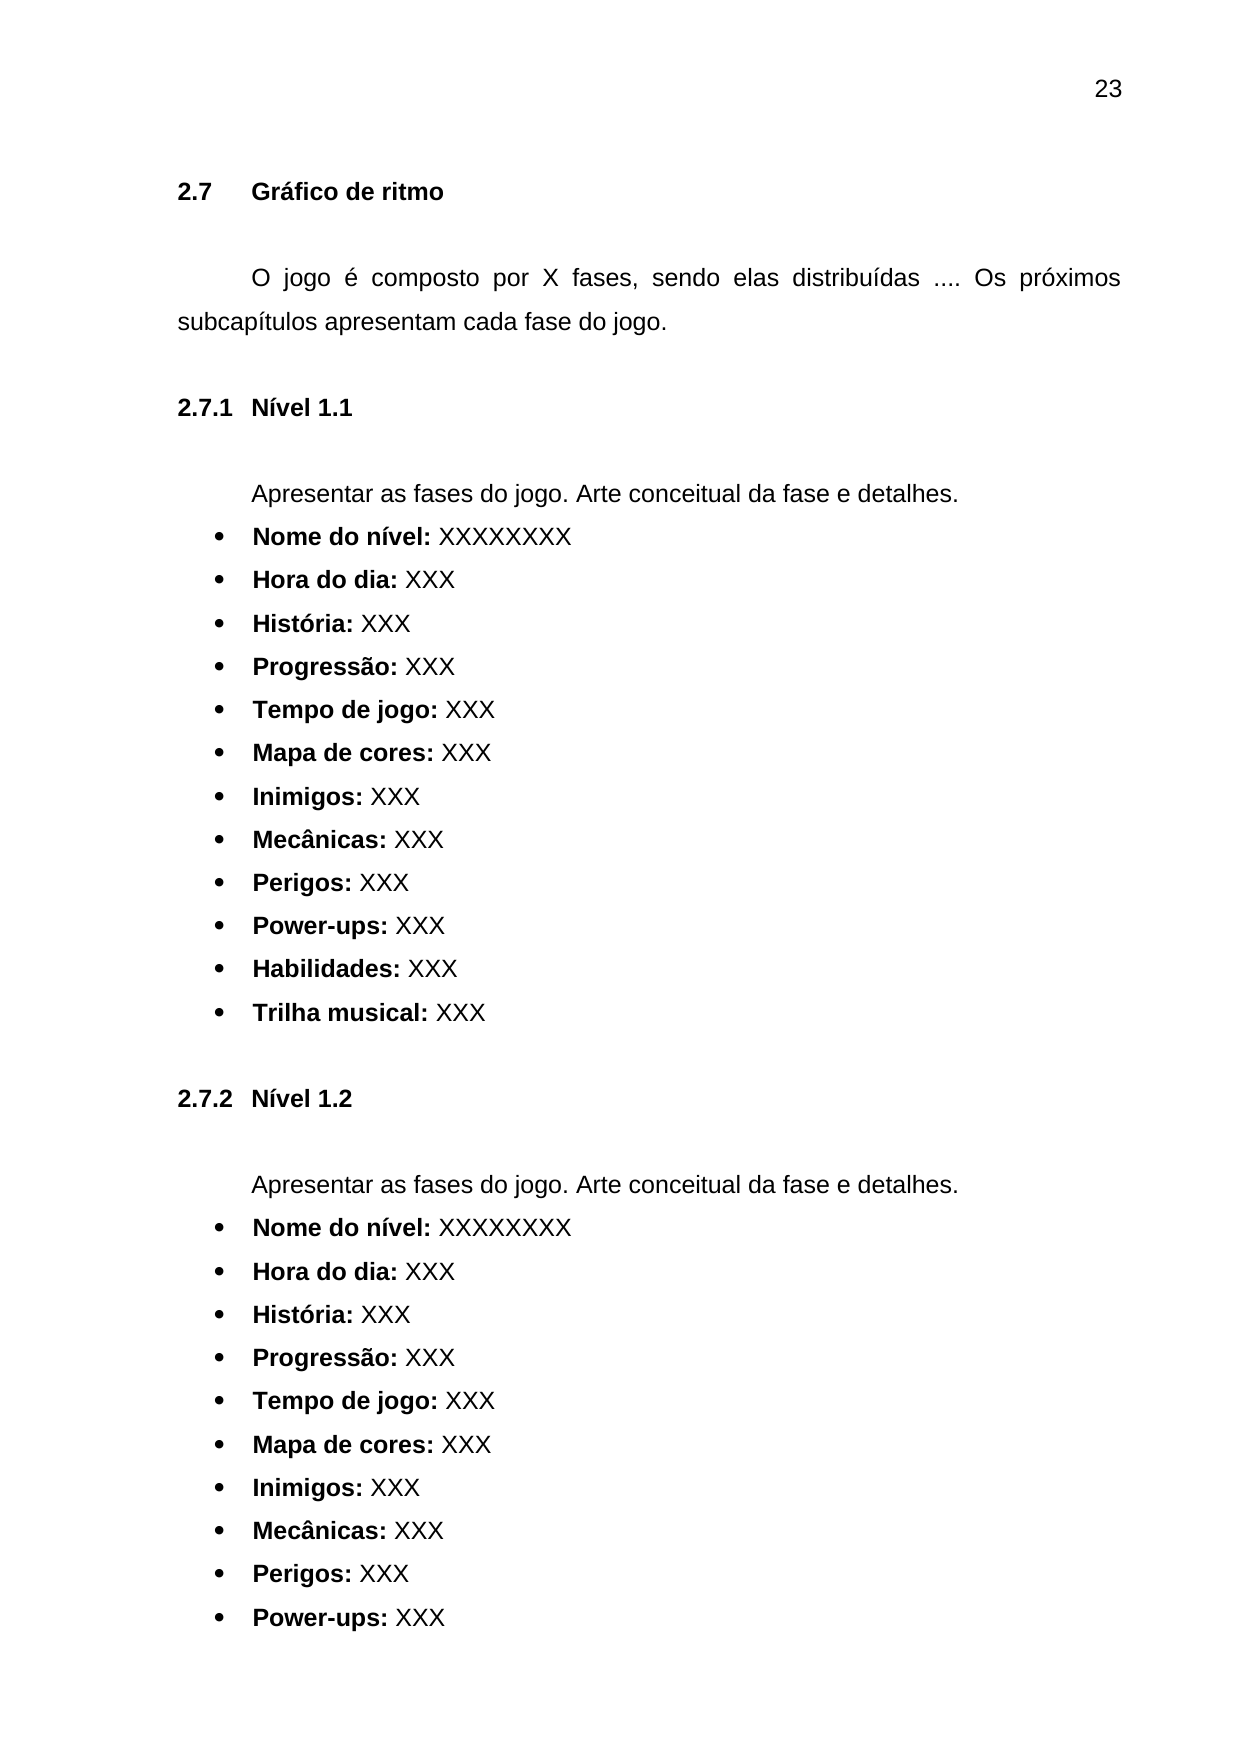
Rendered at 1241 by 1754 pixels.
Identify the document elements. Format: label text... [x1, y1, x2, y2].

list Habilidades: XXX [215, 954, 1122, 983]
list Power-ups: XXX [215, 911, 1122, 940]
list Nome do nível: XXXXXXXX [215, 1213, 1122, 1242]
list Trilha musical: XXX [215, 998, 1122, 1027]
text Apresentar as fases do jogo. Arte conceitual da fase e detalhes. [177, 1170, 1122, 1199]
text Apresentar as fases do jogo. Arte conceitual da fase e detalhes. [177, 479, 1122, 508]
list História: XXX [215, 609, 1122, 637]
list Progressão: XXX [215, 1343, 1122, 1372]
text O jogo é composto por X fases, sendo elas distribuídas .... Os próximos subcapítulos apresentam cada fase do jogo. [177, 263, 1122, 335]
subtitle 2.7.1 Nível 1.1 [177, 393, 1122, 422]
list Progressão: XXX [215, 652, 1122, 681]
list Mecânicas: XXX [215, 825, 1122, 854]
list Tempo de jogo: XXX [215, 1386, 1122, 1415]
list Perigos: XXX [215, 868, 1122, 897]
list Nome do nível: XXXXXXXX [215, 522, 1122, 551]
list Mapa de cores: XXX [215, 738, 1122, 767]
subtitle 2.7.2 Nível 1.2 [177, 1084, 1122, 1113]
subtitle 2.7 Gráfico de ritmo [177, 177, 1122, 206]
list Mecânicas: XXX [215, 1516, 1122, 1545]
list História: XXX [215, 1300, 1122, 1329]
list Hora do dia: XXX [215, 565, 1122, 594]
list Power-ups: XXX [215, 1602, 1122, 1631]
list Hora do dia: XXX [215, 1257, 1122, 1286]
list Mapa de cores: XXX [215, 1429, 1122, 1458]
list Perigos: XXX [215, 1559, 1122, 1588]
list Tempo de jogo: XXX [215, 695, 1122, 724]
list Inimigos: XXX [215, 782, 1122, 810]
list Inimigos: XXX [215, 1473, 1122, 1502]
